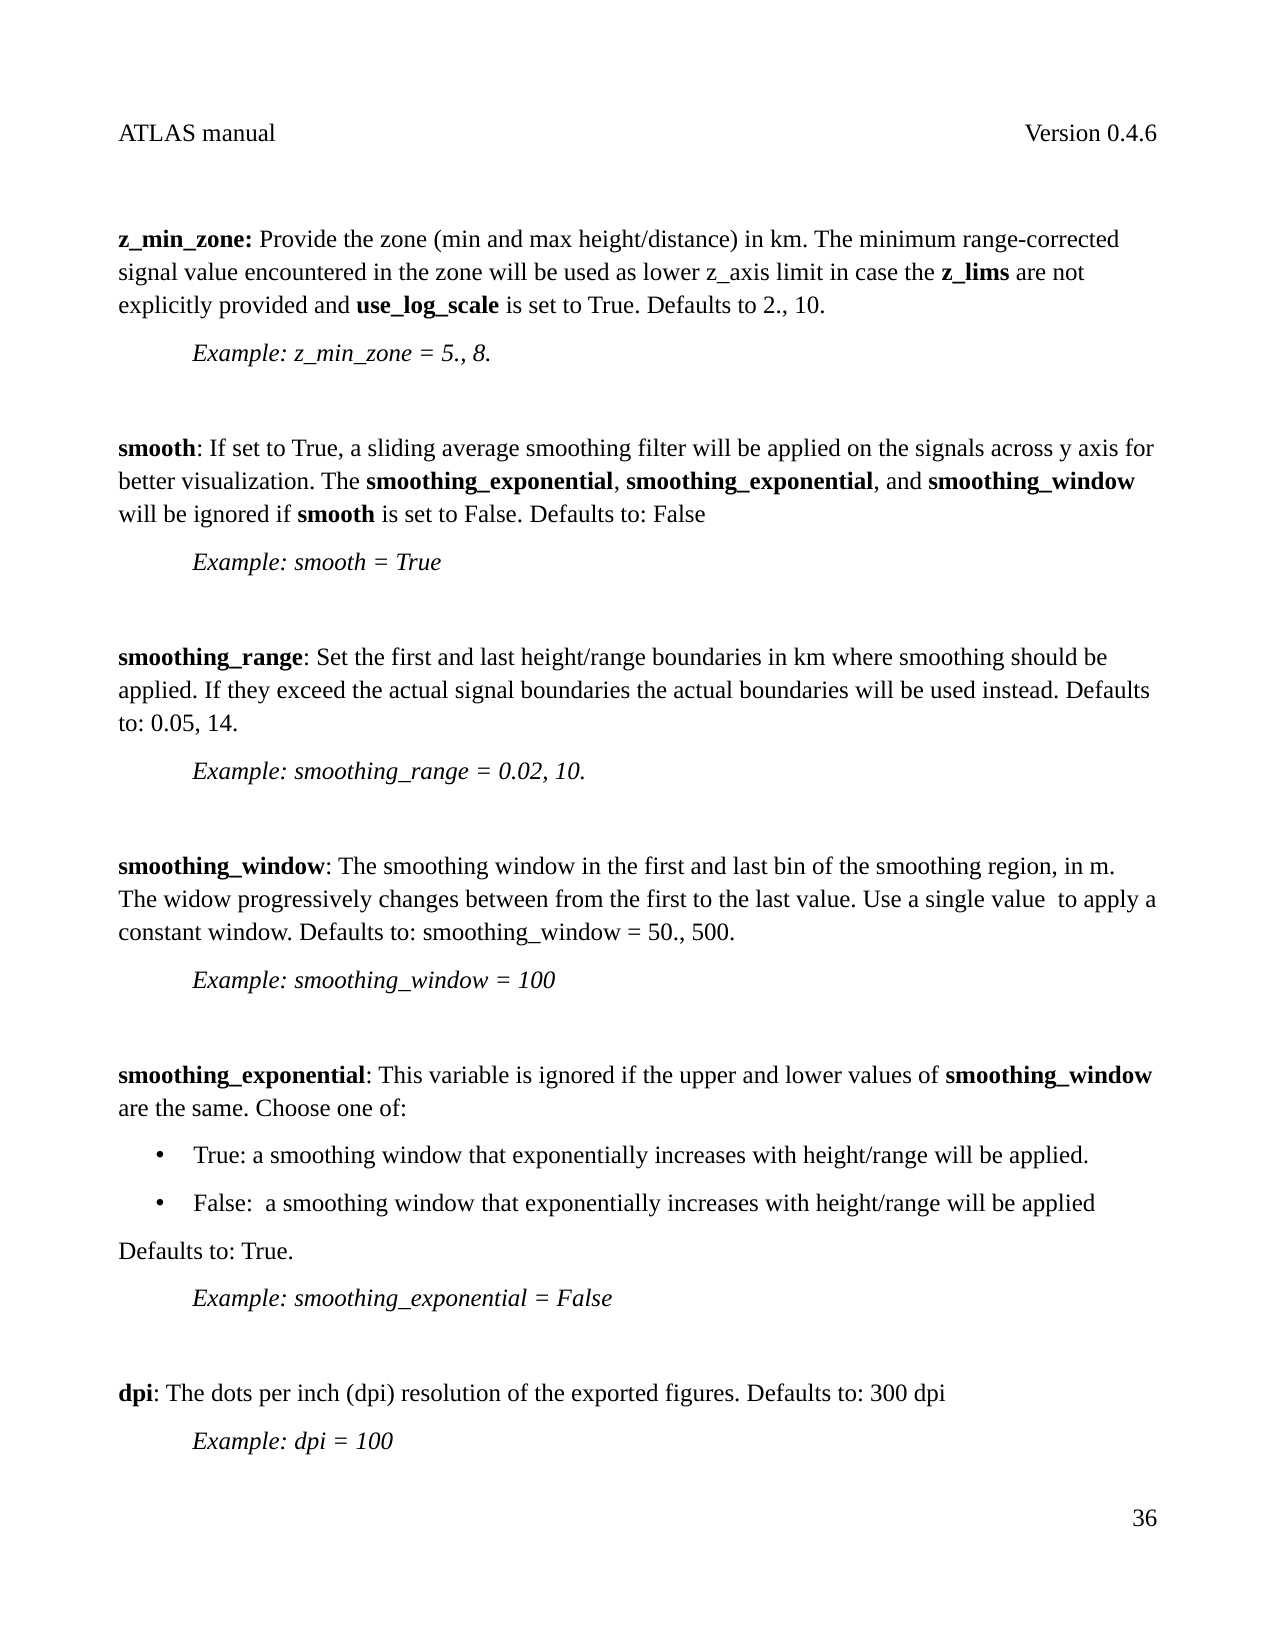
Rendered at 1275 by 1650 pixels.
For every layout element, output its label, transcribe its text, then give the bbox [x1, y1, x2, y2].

list True: a smoothing window that exponentially increases with height/range will be applied. [156, 1141, 1157, 1169]
list False: a smoothing window that exponentially increases with height/range will be applied [156, 1188, 1157, 1217]
text Example: dpi = 100 [118, 1426, 1157, 1455]
text Example: smooth = True [118, 547, 1157, 576]
text smoothing_range: Set the first and last height/range boundaries in km where smoothing should be applied. If they exceed the actual signal boundaries the actual boundaries will be used instead. Defaults to: 0.05, 14. [118, 642, 1157, 737]
text dpi: The dots per inch (dpi) resolution of the exported figures. Defaults to: 300 dpi [118, 1378, 1157, 1407]
text Defaults to: True. [118, 1236, 1157, 1264]
text z_min_zone: Provide the zone (min and max height/distance) in km. The minimum range-corrected signal value encountered in the zone will be used as lower z_axis limit in case the z_lims are not explicitly provided and use_log_scale is set to True. Defaults to 2., 10. [118, 224, 1157, 319]
text Example: smoothing_range = 0.02, 10. [118, 756, 1157, 784]
text Example: z_min_zone = 5., 8. [118, 338, 1157, 367]
text Example: smoothing_window = 100 [118, 965, 1157, 993]
text smoothing_window: The smoothing window in the first and last bin of the smoothing region, in m. The widow progressively changes between from the first to the last value. Use a single value to apply a constant window. Defaults to: smoothing_window = 50., 500. [118, 851, 1157, 946]
text Example: smoothing_exponential = False [118, 1283, 1157, 1312]
text smooth: If set to True, a sliding average smoothing filter will be applied on the signals across y axis for better visualization. The smoothing_exponential, smoothing_exponential, and smoothing_window will be ignored if smooth is set to False. Defaults to: False [118, 433, 1157, 528]
text smoothing_exponential: This variable is ignored if the upper and lower values of smoothing_window are the same. Choose one of: [118, 1060, 1157, 1122]
